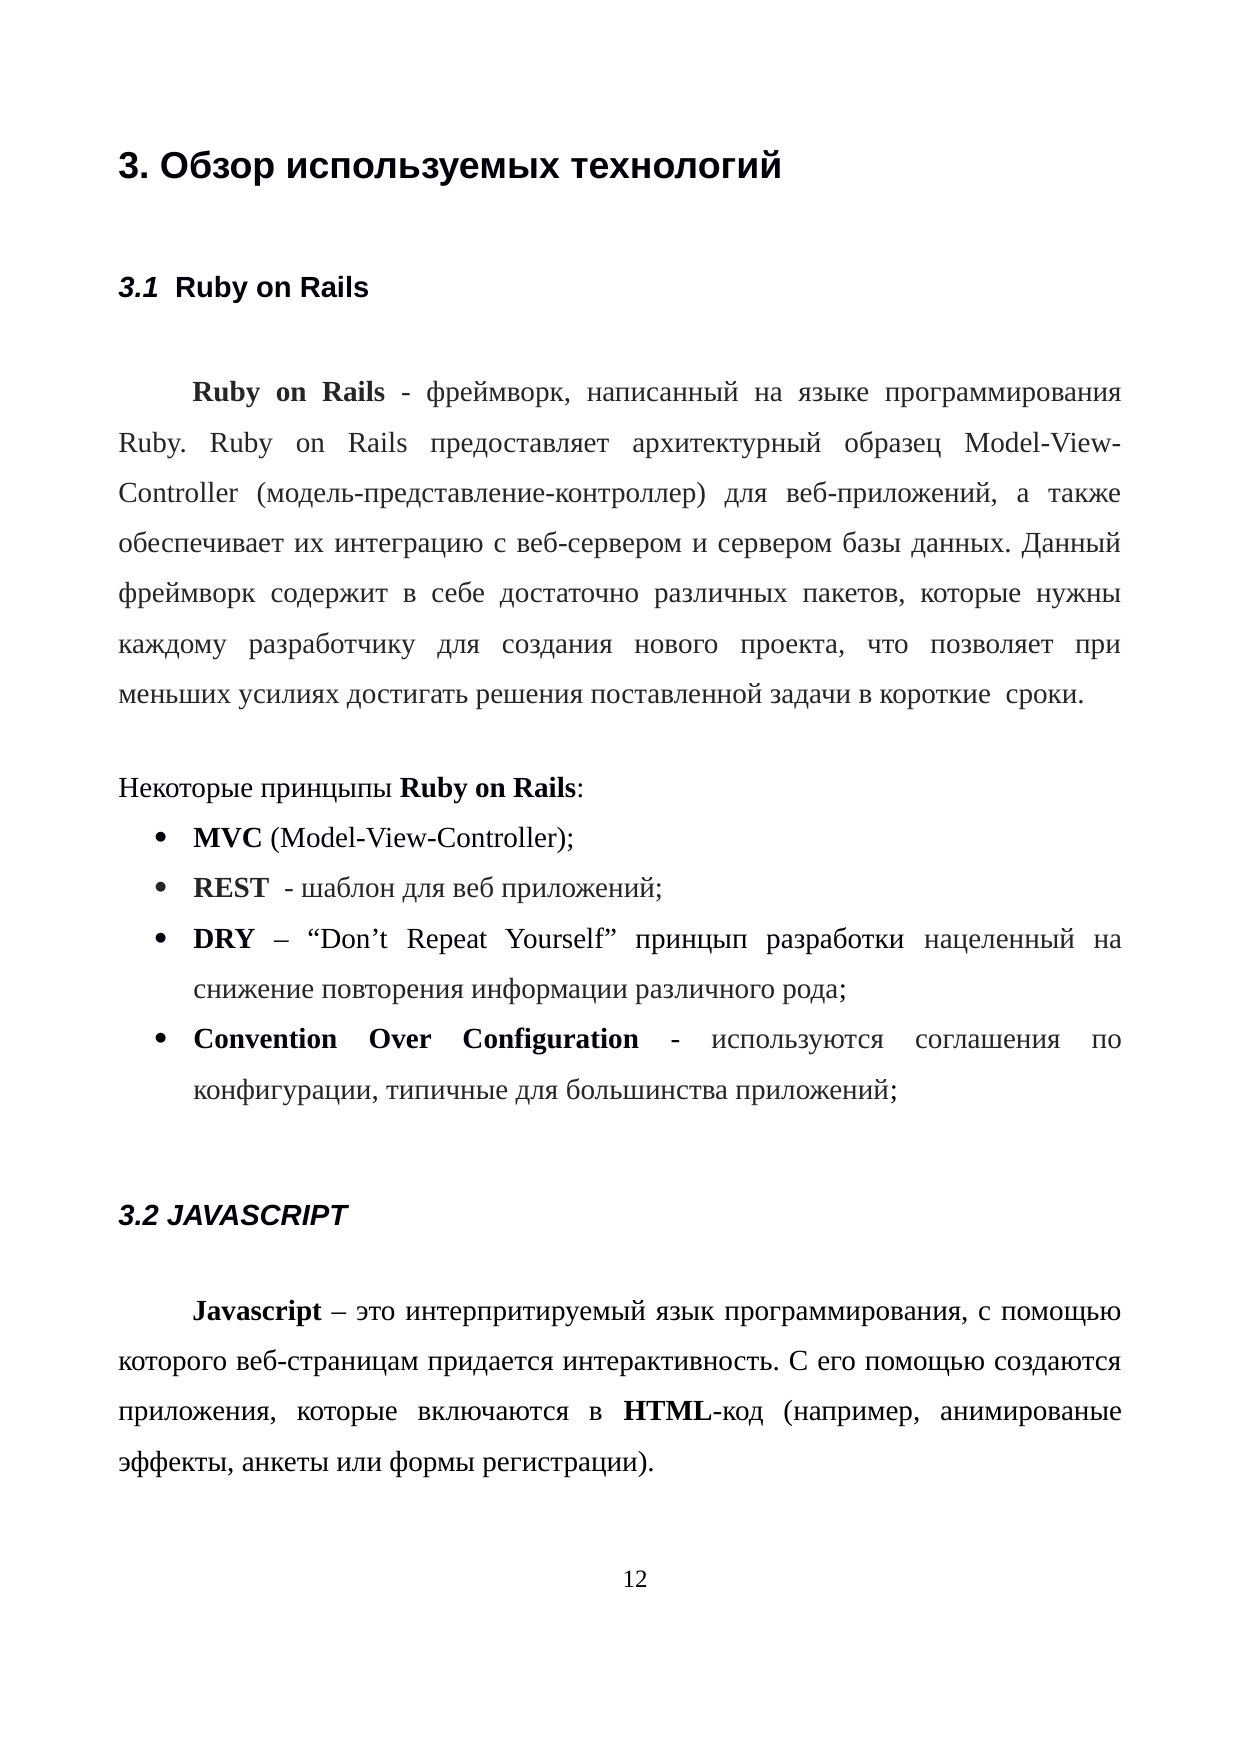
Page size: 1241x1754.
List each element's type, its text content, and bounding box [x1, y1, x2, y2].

list MVC (Model-View-Controller); [156, 820, 1122, 854]
list REST - шаблон для веб приложений; [156, 870, 1122, 904]
text Некоторые принцыпы Ruby on Rails: [118, 770, 1122, 803]
subtitle 3.1 Ruby on Rails [118, 270, 1122, 303]
text Ruby on Rails - фреймворк, написанный на языке программирования Ruby. Ruby on Rails предоставляет архитектурный образец Model-View-Controller (модель-представление-контроллер) для веб-приложений, а также обеспечивает их интеграцию с веб-сервером и сервером базы данных. Данный фреймворк содержит в себе достаточно различных пакетов, которые нужны каждому разработчику для создания нового проекта, что позволяет при меньших усилиях достигать решения поставленной задачи в короткие сроки. [118, 374, 1122, 710]
subtitle 3. Обзор используемых технологий [118, 143, 1122, 186]
list Convention Over Configuration - используются соглашения по конфигурации, типичные для большинства приложений; [156, 1022, 1122, 1106]
subtitle 3.2 JAVASCRIPT [118, 1198, 1122, 1231]
text Javascript – это интерпритируемый язык программирования, с помощью которого веб-страницам придается интерактивность. С его помощью создаются приложения, которые включаются в HTML-код (например, анимированые эффекты, анкеты или формы регистрации). [118, 1293, 1122, 1477]
list DRY – “Don’t Repeat Yourself” принцып разработки нацеленный на снижение повторения информации различного рода; [156, 921, 1122, 1005]
